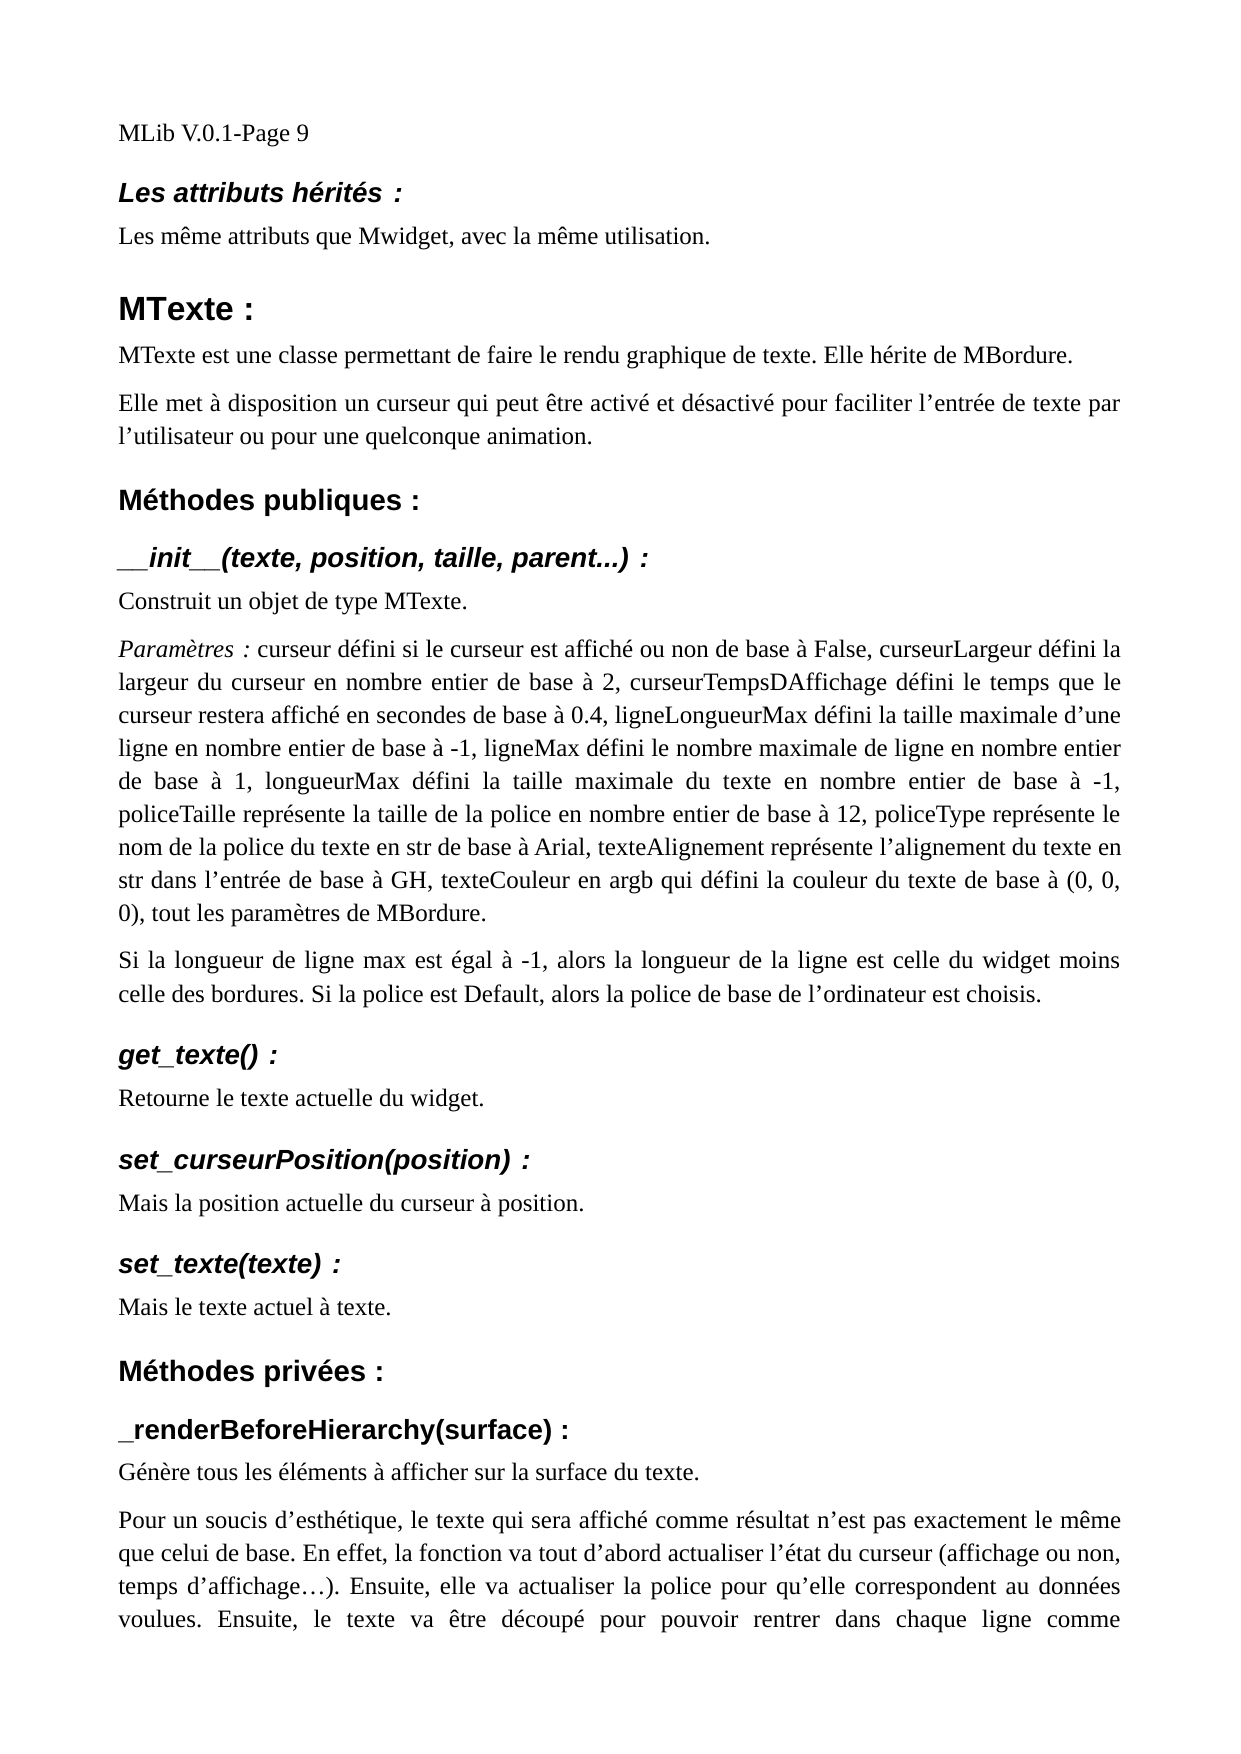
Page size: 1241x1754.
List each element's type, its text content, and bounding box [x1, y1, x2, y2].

text Construit un objet de type MTexte. [118, 586, 1122, 615]
text Si la longueur de ligne max est égal à -1, alors la longueur de la ligne est celle du widget moins celle des bordures. Si la police est Default, alors la police de base de l’ordinateur est choisis. [118, 946, 1122, 1007]
subtitle _renderBeforeHierarchy(surface) : [118, 1413, 1122, 1445]
text MTexte est une classe permettant de faire le rendu graphique de texte. Elle hérite de MBordure. [118, 340, 1122, 369]
subtitle __init__(texte, position, taille, parent...) : [118, 542, 1122, 574]
text Pour un soucis d’esthétique, le texte qui sera affiché comme résultat n’est pas exactement le même que celui de base. En effet, la fonction va tout d’abord actualiser l’état du curseur (affichage ou non, temps d’affichage…). Ensuite, elle va actualiser la police pour qu’elle correspondent au données voulues. Ensuite, le texte va être découpé pour pouvoir rentrer dans chaque ligne comme [118, 1505, 1122, 1633]
text Paramètres : curseur défini si le curseur est affiché ou non de base à False, curseurLargeur défini la largeur du curseur en nombre entier de base à 2, curseurTempsDAffichage défini le temps que le curseur restera affiché en secondes de base à 0.4, ligneLongueurMax défini la taille maximale d’une ligne en nombre entier de base à -1, ligneMax défini le nombre maximale de ligne en nombre entier de base à 1, longueurMax défini la taille maximale du texte en nombre entier de base à -1, policeTaille représente la taille de la police en nombre entier de base à 12, policeType représente le nom de la police du texte en str de base à Arial, texteAlignement représente l’alignement du texte en str dans l’entrée de base à GH, texteCouleur en argb qui défini la couleur du texte de base à (0, 0, 0), tout les paramètres de MBordure. [118, 634, 1122, 927]
subtitle get_texte() : [118, 1039, 1122, 1071]
text Génère tous les éléments à afficher sur la surface du texte. [118, 1457, 1122, 1486]
subtitle MTexte : [118, 289, 1122, 328]
subtitle set_texte(texte) : [118, 1248, 1122, 1279]
text Retourne le texte actuelle du widget. [118, 1083, 1122, 1112]
subtitle Méthodes privées : [118, 1354, 1122, 1388]
subtitle Méthodes publiques : [118, 483, 1122, 517]
text Mais la position actuelle du curseur à position. [118, 1188, 1122, 1216]
subtitle set_curseurPosition(position) : [118, 1143, 1122, 1175]
text Les même attributs que Mwidget, avec la même utilisation. [118, 221, 1122, 249]
text Elle met à disposition un curseur qui peut être activé et désactivé pour faciliter l’entrée de texte par l’utilisateur ou pour une quelconque animation. [118, 388, 1122, 450]
subtitle Les attributs hérités : [118, 176, 1122, 208]
text Mais le texte actuel à texte. [118, 1292, 1122, 1321]
